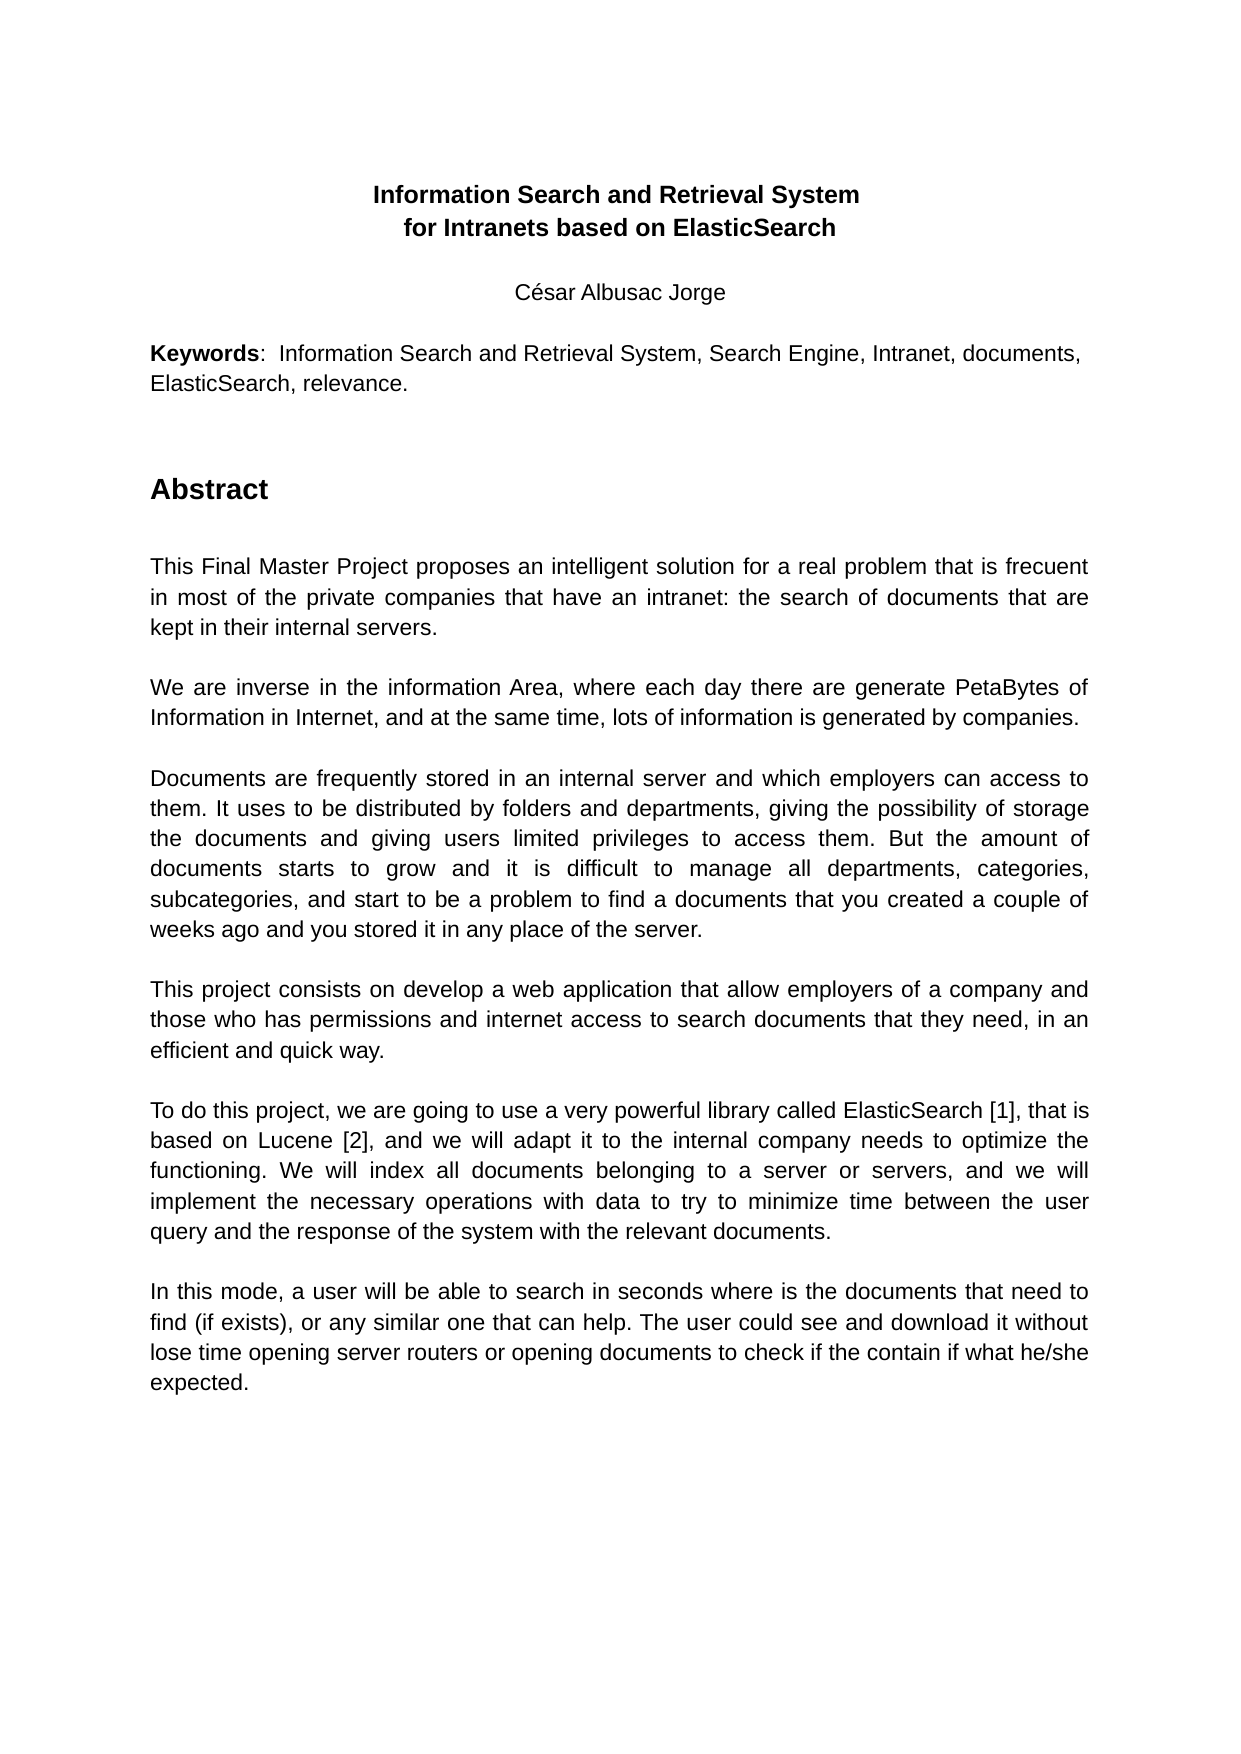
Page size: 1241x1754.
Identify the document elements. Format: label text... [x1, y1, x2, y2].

text for Intranets based on ElasticSearch [150, 213, 1090, 242]
text In this mode, a user will be able to search in seconds where is the documents that need to find (if exists), or any similar one that can help. The user could see and download it without lose time opening server routers or opening documents to check if the contain if what he/she expected. [150, 1278, 1090, 1395]
text We are inverse in the information Area, where each day there are generate PetaBytes of Information in Internet, and at the same time, lots of information is generated by companies. [150, 674, 1090, 731]
text Documents are frequently stored in an internal server and which employers can access to them. It uses to be distributed by folders and departments, giving the possibility of storage the documents and giving users limited privileges to access them. But the amount of documents starts to grow and it is difficult to manage all departments, categories, subcategories, and start to be a problem to find a documents that you created a couple of weeks ago and you stored it in any place of the server. [150, 765, 1090, 942]
text This Final Master Project proposes an intelligent solution for a real problem that is frecuent in most of the private companies that have an intranet: the search of documents that are kept in their internal servers. [150, 553, 1090, 640]
text To do this project, we are going to use a very powerful library called ElasticSearch [1], that is based on Lucene [2], and we will adapt it to the internal company needs to optimize the functioning. We will index all documents belonging to a server or servers, and we will implement the necessary operations with data to try to minimize time between the user query and the response of the system with the relevant documents. [150, 1097, 1090, 1244]
text César Albusac Jorge [150, 279, 1090, 306]
text Information Search and Retrieval System [150, 180, 1090, 209]
text This project consists on develop a web application that allow employers of a company and those who has permissions and internet access to search documents that they need, in an efficient and quick way. [150, 976, 1090, 1063]
text Keywords: Information Search and Retrieval System, Search Engine, Intranet, documents, ElasticSearch, relevance. [150, 340, 1090, 396]
subtitle Abstract [150, 472, 1090, 506]
